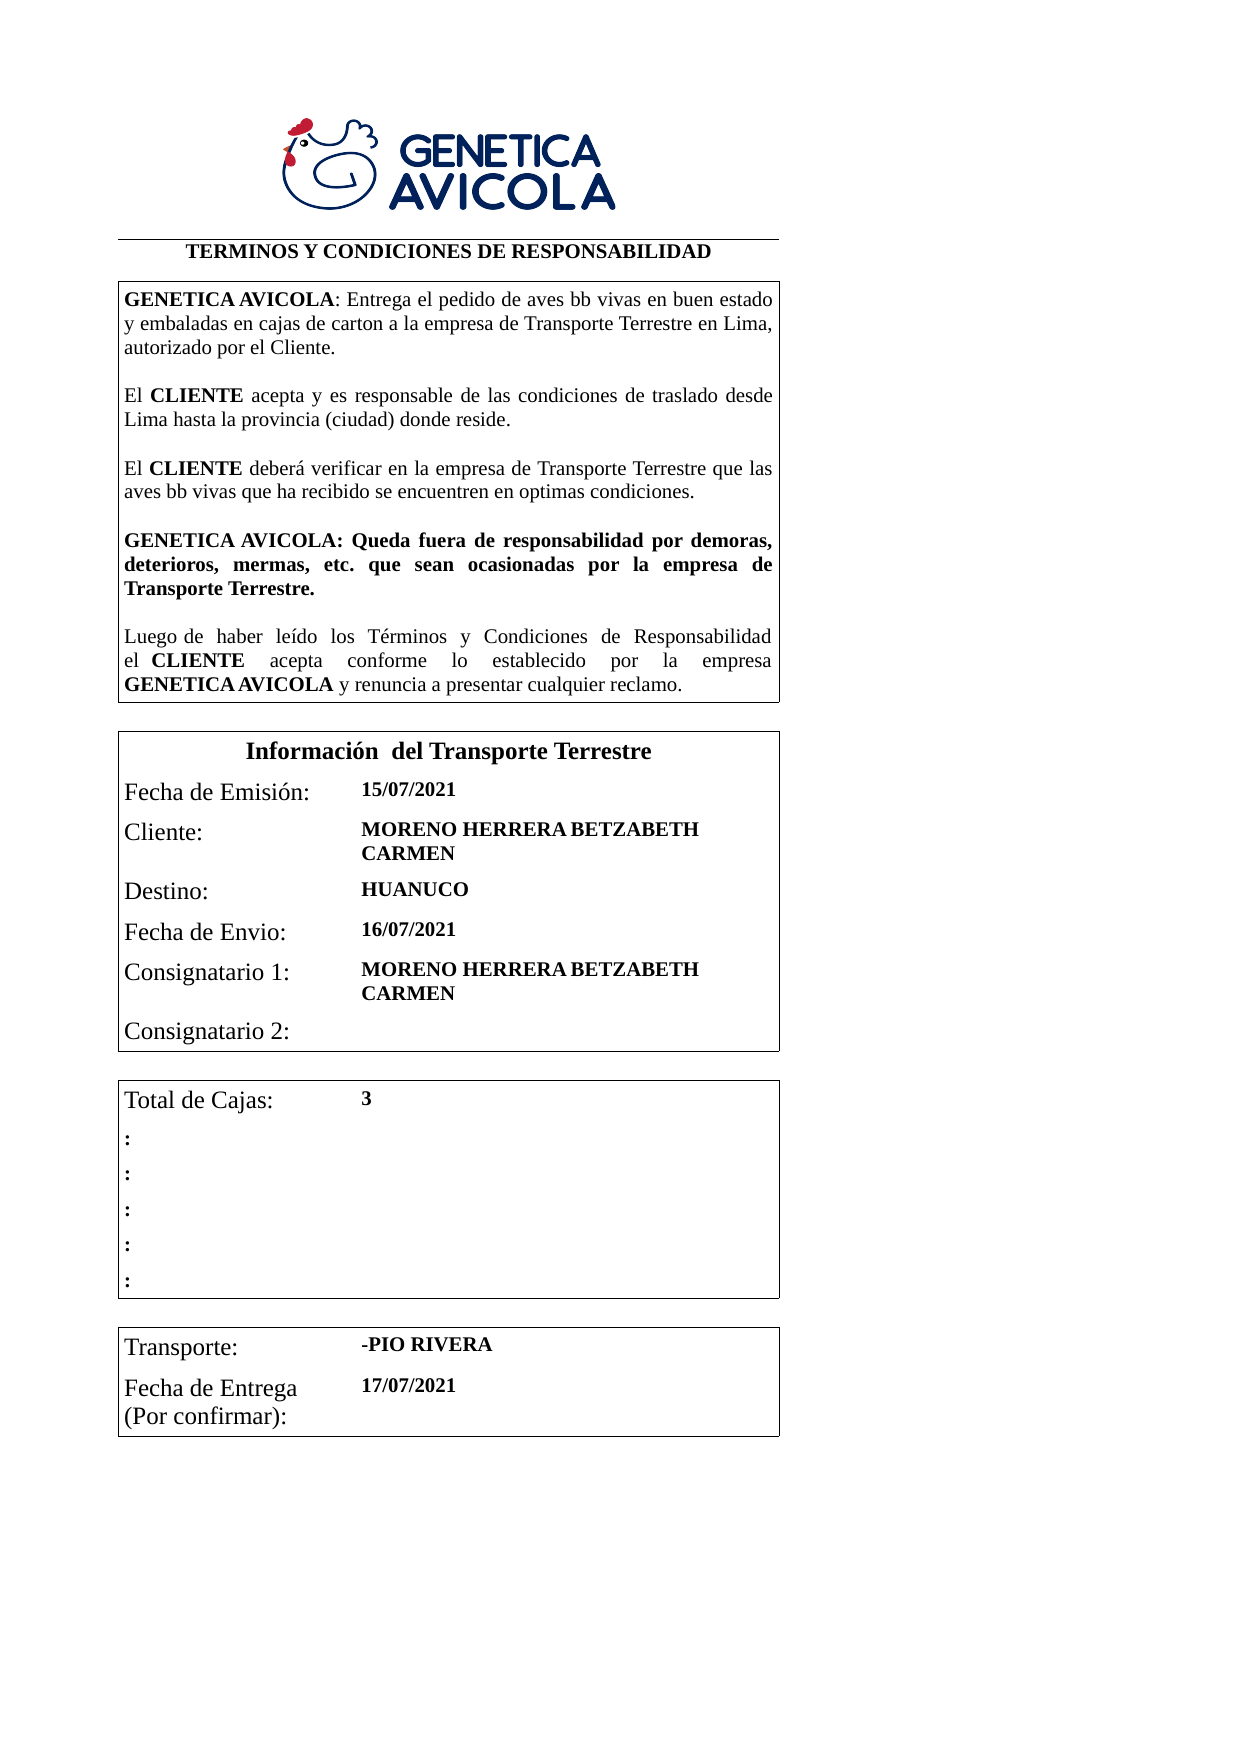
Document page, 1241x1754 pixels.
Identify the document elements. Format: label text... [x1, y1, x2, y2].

table_cell [356, 1011, 779, 1051]
table_cell [356, 1299, 779, 1327]
table_cell Transporte: [119, 1328, 356, 1367]
table_cell [356, 1156, 779, 1191]
table_cell [356, 1120, 779, 1156]
table_cell Fecha de Emisión: [119, 771, 356, 811]
table_cell : [119, 1262, 356, 1298]
table_cell [356, 1227, 779, 1262]
table_cell : [119, 1191, 356, 1227]
table_cell MORENO HERRERA BETZABETH CARMEN [356, 951, 779, 1011]
table_cell [356, 1262, 779, 1298]
table_cell MORENO HERRERA BETZABETH CARMEN [356, 811, 779, 871]
table_cell Cliente: [119, 811, 356, 871]
table_cell [356, 1052, 779, 1080]
table_cell HUANUCO [356, 871, 779, 911]
table_cell : [119, 1227, 356, 1262]
table_cell Fecha de Envio: [119, 911, 356, 951]
table_header TERMINOS Y CONDICIONES DE RESPONSABILIDAD [118, 240, 779, 281]
table_cell -PIO RIVERA [356, 1328, 779, 1367]
table_cell 16/07/2021 [356, 911, 779, 951]
table_cell Fecha de Entrega (Por confirmar): [119, 1367, 356, 1436]
table_cell [356, 1191, 779, 1227]
table_cell 17/07/2021 [356, 1367, 779, 1436]
table_cell Destino: [119, 871, 356, 911]
table_header Información del Transporte Terrestre [119, 732, 779, 771]
table_cell Total de Cajas: [119, 1081, 356, 1120]
table_cell : [119, 1156, 356, 1191]
table_cell [118, 1299, 356, 1327]
table_cell Consignatario 2: [119, 1011, 356, 1051]
table_cell GENETICA AVICOLA: Entrega el pedido de aves bb vivas en buen estado y embaladas en cajas de carton a la empresa de Transporte Terrestre en Lima, autorizado por el Cliente. El CLIENTE acepta y es responsable de las condiciones de traslado desde Lima hasta la provincia (ciudad) donde reside. El CLIENTE deberá verificar en la empresa de Transporte Terrestre que las aves bb vivas que ha recibido se encuentren en optimas condiciones. GENETICA AVICOLA: Queda fuera de responsabilidad por demoras, deterioros, mermas, etc. que sean ocasionadas por la empresa de Transporte Terrestre. Luego de haber leído los Términos y Condiciones de Responsabilidad el CLIENTE acepta conforme lo establecido por la empresa GENETICA AVICOLA y renuncia a presentar cualquier reclamo. [119, 282, 779, 702]
picture [282, 118, 616, 210]
table_cell [118, 1052, 356, 1080]
table_cell Consignatario 1: [119, 951, 356, 1011]
table_cell : [119, 1120, 356, 1156]
table_cell 15/07/2021 [356, 771, 779, 811]
table_cell 3 [356, 1081, 779, 1120]
